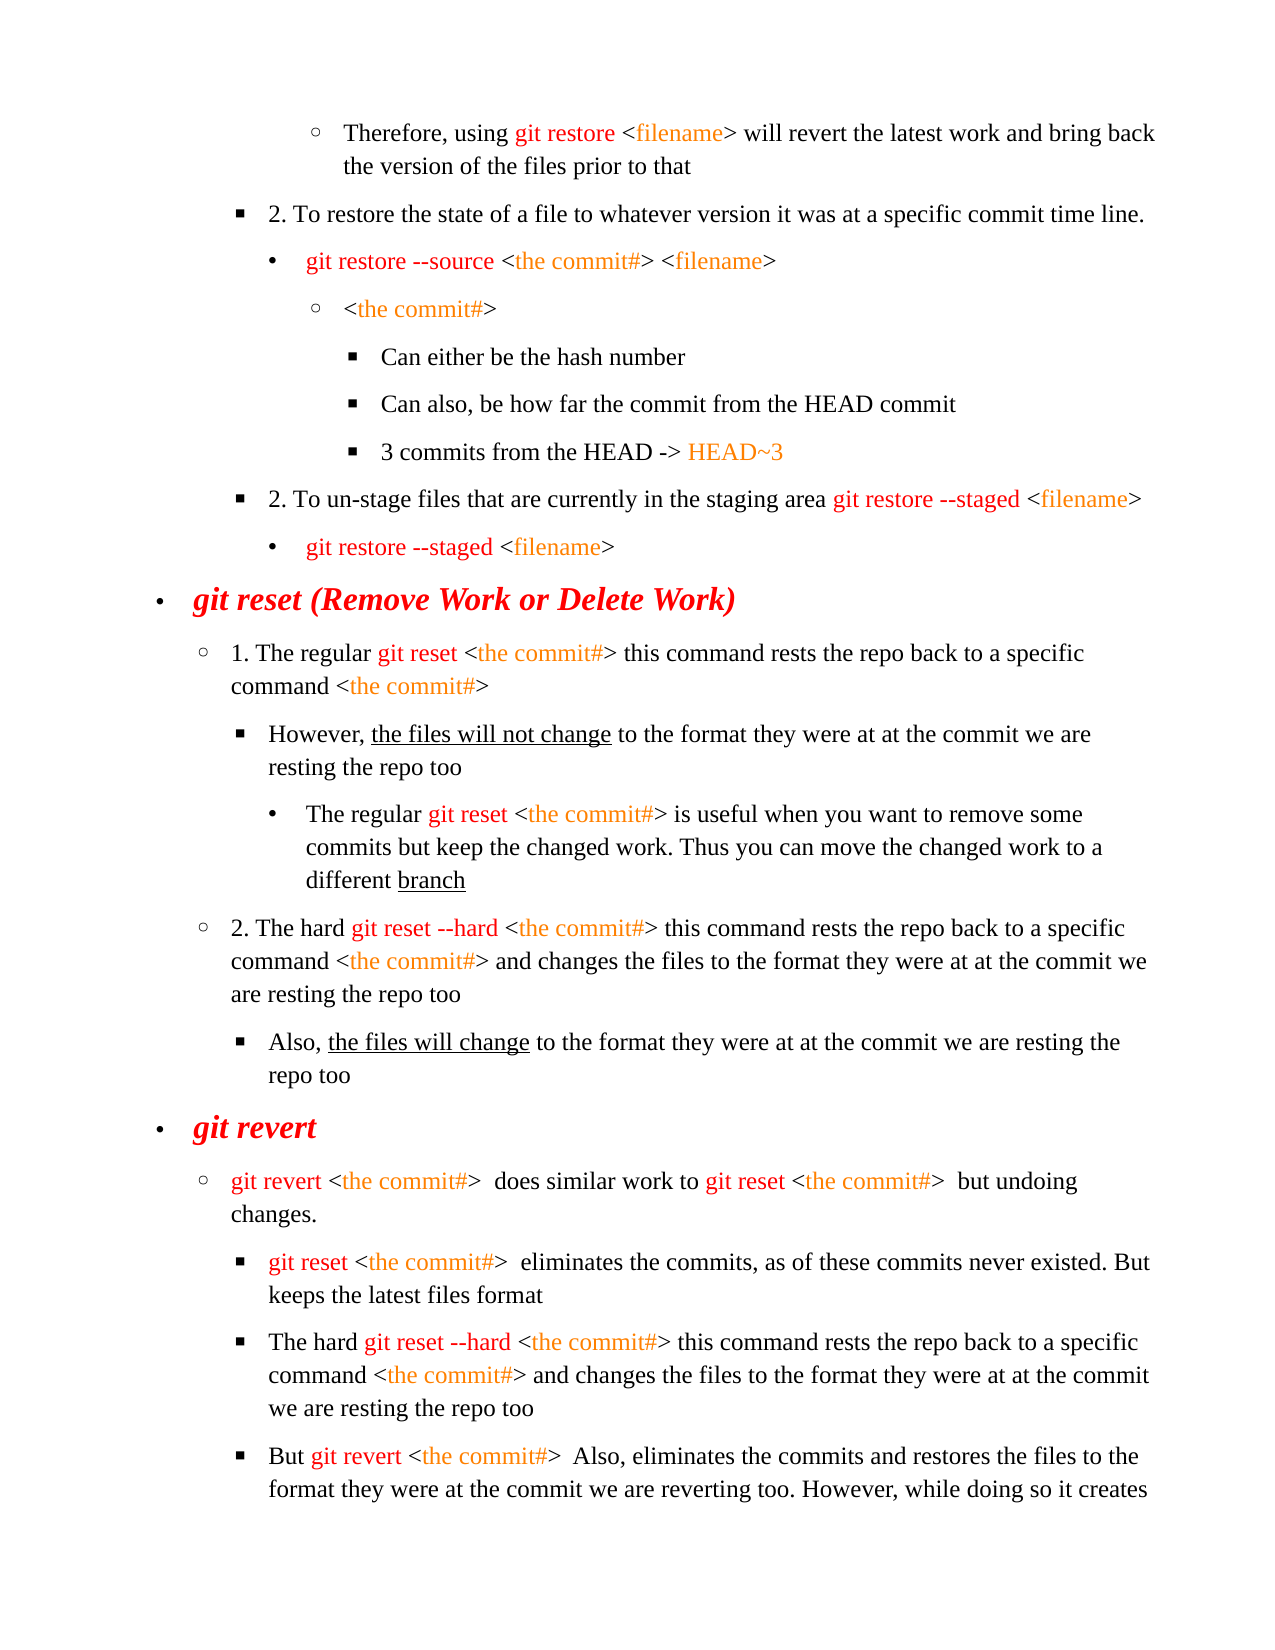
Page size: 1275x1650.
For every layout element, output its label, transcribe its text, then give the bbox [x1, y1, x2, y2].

list 2. The hard git reset --hard <the commit#> this command rests the repo back to a specific command <the commit#> and changes the files to the format they were at at the commit we are resting the repo too [193, 913, 1157, 1008]
list 3 commits from the HEAD -> HEAD~3 [343, 437, 1157, 466]
list 2. To un-stage files that are currently in the staging area git restore --staged <filename> [231, 484, 1157, 513]
list But git revert <the commit#> Also, eliminates the commits and restores the files to the format they were at the commit we are reverting too. However, while doing so it creates [231, 1441, 1157, 1503]
list The hard git reset --hard <the commit#> this command rests the repo back to a specific command <the commit#> and changes the files to the format they were at at the commit we are resting the repo too [231, 1327, 1157, 1422]
list Therefore, using git restore <filename> will revert the latest work and bring back the version of the files prior to that [306, 118, 1157, 180]
list git revert [156, 1107, 1157, 1146]
list git revert <the commit#> does similar work to git reset <the commit#> but undoing changes. [193, 1166, 1157, 1228]
list Also, the files will change to the format they were at at the commit we are resting the repo too [231, 1027, 1157, 1088]
list Can either be the hash number [343, 342, 1157, 370]
list 2. To restore the state of a file to whatever version it was at a specific commit time line. [231, 199, 1157, 227]
list 1. The regular git reset <the commit#> this command rests the repo back to a specific command <the commit#> [193, 638, 1157, 700]
list However, the files will not change to the format they were at at the commit we are resting the repo too [231, 719, 1157, 781]
list git restore --staged <filename> [268, 532, 1157, 561]
list git reset (Remove Work or Delete Work) [156, 579, 1157, 618]
list <the commit#> [306, 294, 1157, 323]
list Can also, be how far the commit from the HEAD commit [343, 389, 1157, 418]
list git restore --source <the commit#> <filename> [268, 246, 1157, 275]
list git reset <the commit#> eliminates the commits, as of these commits never existed. But keeps the latest files format [231, 1247, 1157, 1308]
list The regular git reset <the commit#> is useful when you want to remove some commits but keep the changed work. Thus you can move the changed work to a different branch [268, 799, 1157, 894]
